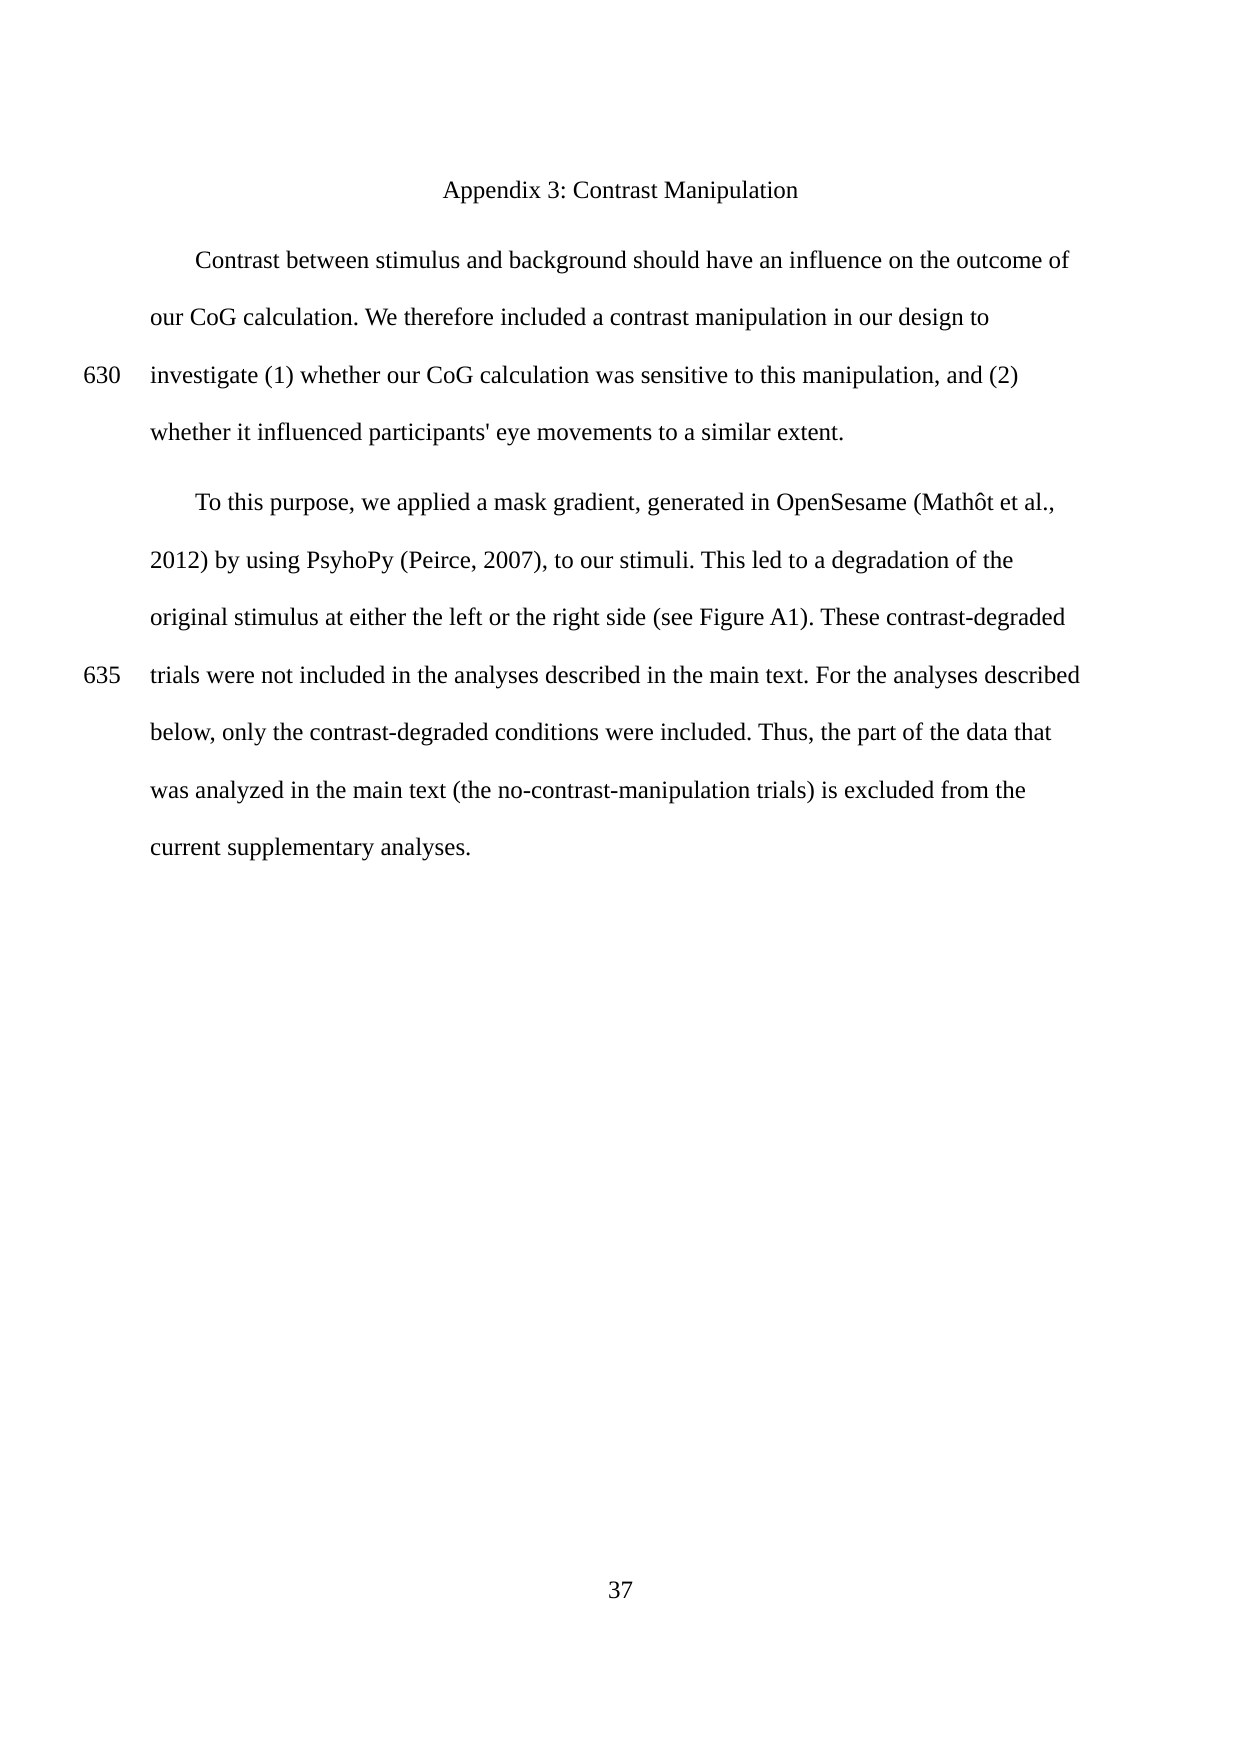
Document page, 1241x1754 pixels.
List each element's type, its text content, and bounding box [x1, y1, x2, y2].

text Contrast between stimulus and background should have an influence on the outcome of our CoG calculation. We therefore included a contrast manipulation in our design to investigate (1) whether our CoG calculation was sensitive to this manipulation, and (2) whether it influenced participants' eye movements to a similar extent. [150, 245, 1091, 446]
subtitle Appendix 3: Contrast Manipulation [150, 175, 1091, 204]
text To this purpose, we applied a mask gradient, generated in OpenSesame (Mathôt et al., 2012) by using PsyhoPy (Peirce, 2007), to our stimuli. This led to a degradation of the original stimulus at either the left or the right side (see Figure A1). These contrast-degraded trials were not included in the analyses described in the main text. For the analyses described below, only the contrast-degraded conditions were included. Thus, the part of the data that was analyzed in the main text (the no-contrast-manipulation trials) is excluded from the current supplementary analyses. [150, 487, 1091, 861]
